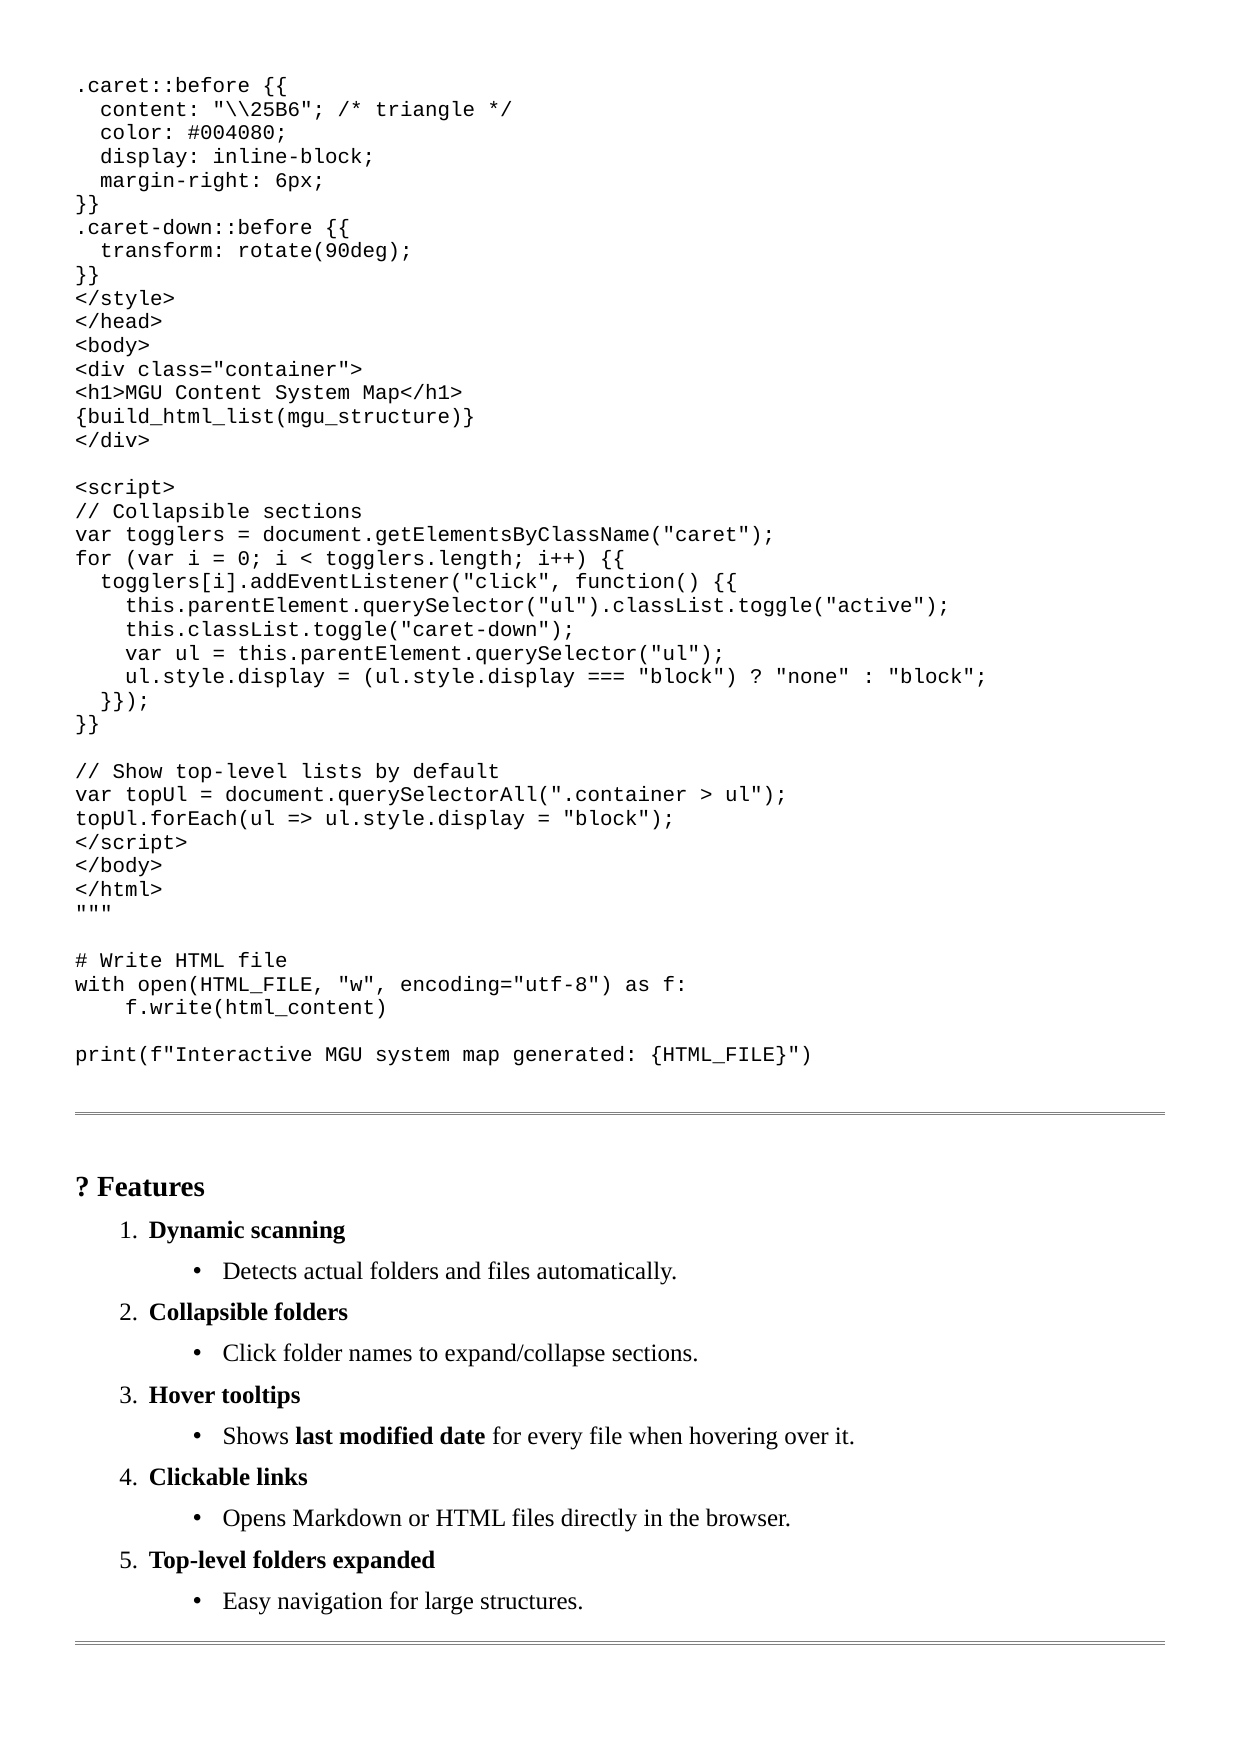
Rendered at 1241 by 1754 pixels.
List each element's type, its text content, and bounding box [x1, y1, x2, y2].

list Shows last modified date for every file when hovering over it. [193, 1421, 1165, 1450]
text <h1>MGU Content System Map</h1> [75, 382, 1165, 406]
text </html> [75, 879, 1165, 903]
text </head> [75, 311, 1165, 335]
text // Show top-level lists by default [75, 761, 1165, 784]
text print(f"Interactive MGU system map generated: {HTML_FILE}") [75, 1044, 1165, 1068]
text <script> [75, 477, 1165, 501]
list Collapsible folders [119, 1297, 1165, 1326]
text togglers[i].addEventListener("click", function() {{ [75, 572, 1165, 595]
text display: inline-block; [75, 146, 1165, 169]
text this.parentElement.querySelector("ul").classList.toggle("active"); [75, 595, 1165, 619]
list Top-level folders expanded [119, 1545, 1165, 1573]
text this.classList.toggle("caret-down"); [75, 619, 1165, 642]
text .caret-down::before {{ [75, 217, 1165, 241]
text </div> [75, 430, 1165, 453]
text </style> [75, 288, 1165, 311]
text # Write HTML file [75, 950, 1165, 973]
text <body> [75, 335, 1165, 359]
text with open(HTML_FILE, "w", encoding="utf-8") as f: [75, 973, 1165, 997]
text var togglers = document.getElementsByClassName("caret"); [75, 524, 1165, 548]
text f.write(html_content) [75, 997, 1165, 1021]
text transform: rotate(90deg); [75, 241, 1165, 264]
text var topUl = document.querySelectorAll(".container > ul"); [75, 784, 1165, 808]
list Dynamic scanning [119, 1215, 1165, 1243]
text topUl.forEach(ul => ul.style.display = "block"); [75, 808, 1165, 832]
text {build_html_list(mgu_structure)} [75, 406, 1165, 430]
text </body> [75, 855, 1165, 879]
text var ul = this.parentElement.querySelector("ul"); [75, 642, 1165, 666]
text margin-right: 6px; [75, 169, 1165, 193]
list Hover tooltips [119, 1380, 1165, 1408]
text // Collapsible sections [75, 501, 1165, 524]
text content: "\\25B6"; /* triangle */ [75, 99, 1165, 122]
subtitle ? Features [75, 1169, 1165, 1202]
list Opens Markdown or HTML files directly in the browser. [193, 1503, 1165, 1532]
text """ [75, 903, 1165, 926]
text }}); [75, 690, 1165, 713]
text color: #004080; [75, 122, 1165, 146]
text .caret::before {{ [75, 75, 1165, 99]
text }} [75, 264, 1165, 288]
text <div class="container"> [75, 359, 1165, 382]
list Click folder names to expand/collapse sections. [193, 1338, 1165, 1367]
list Clickable links [119, 1462, 1165, 1491]
list Easy navigation for large structures. [193, 1586, 1165, 1615]
text ul.style.display = (ul.style.display === "block") ? "none" : "block"; [75, 666, 1165, 690]
text }} [75, 193, 1165, 217]
text }} [75, 713, 1165, 737]
text for (var i = 0; i < togglers.length; i++) {{ [75, 548, 1165, 572]
text </script> [75, 832, 1165, 855]
list Detects actual folders and files automatically. [193, 1256, 1165, 1285]
